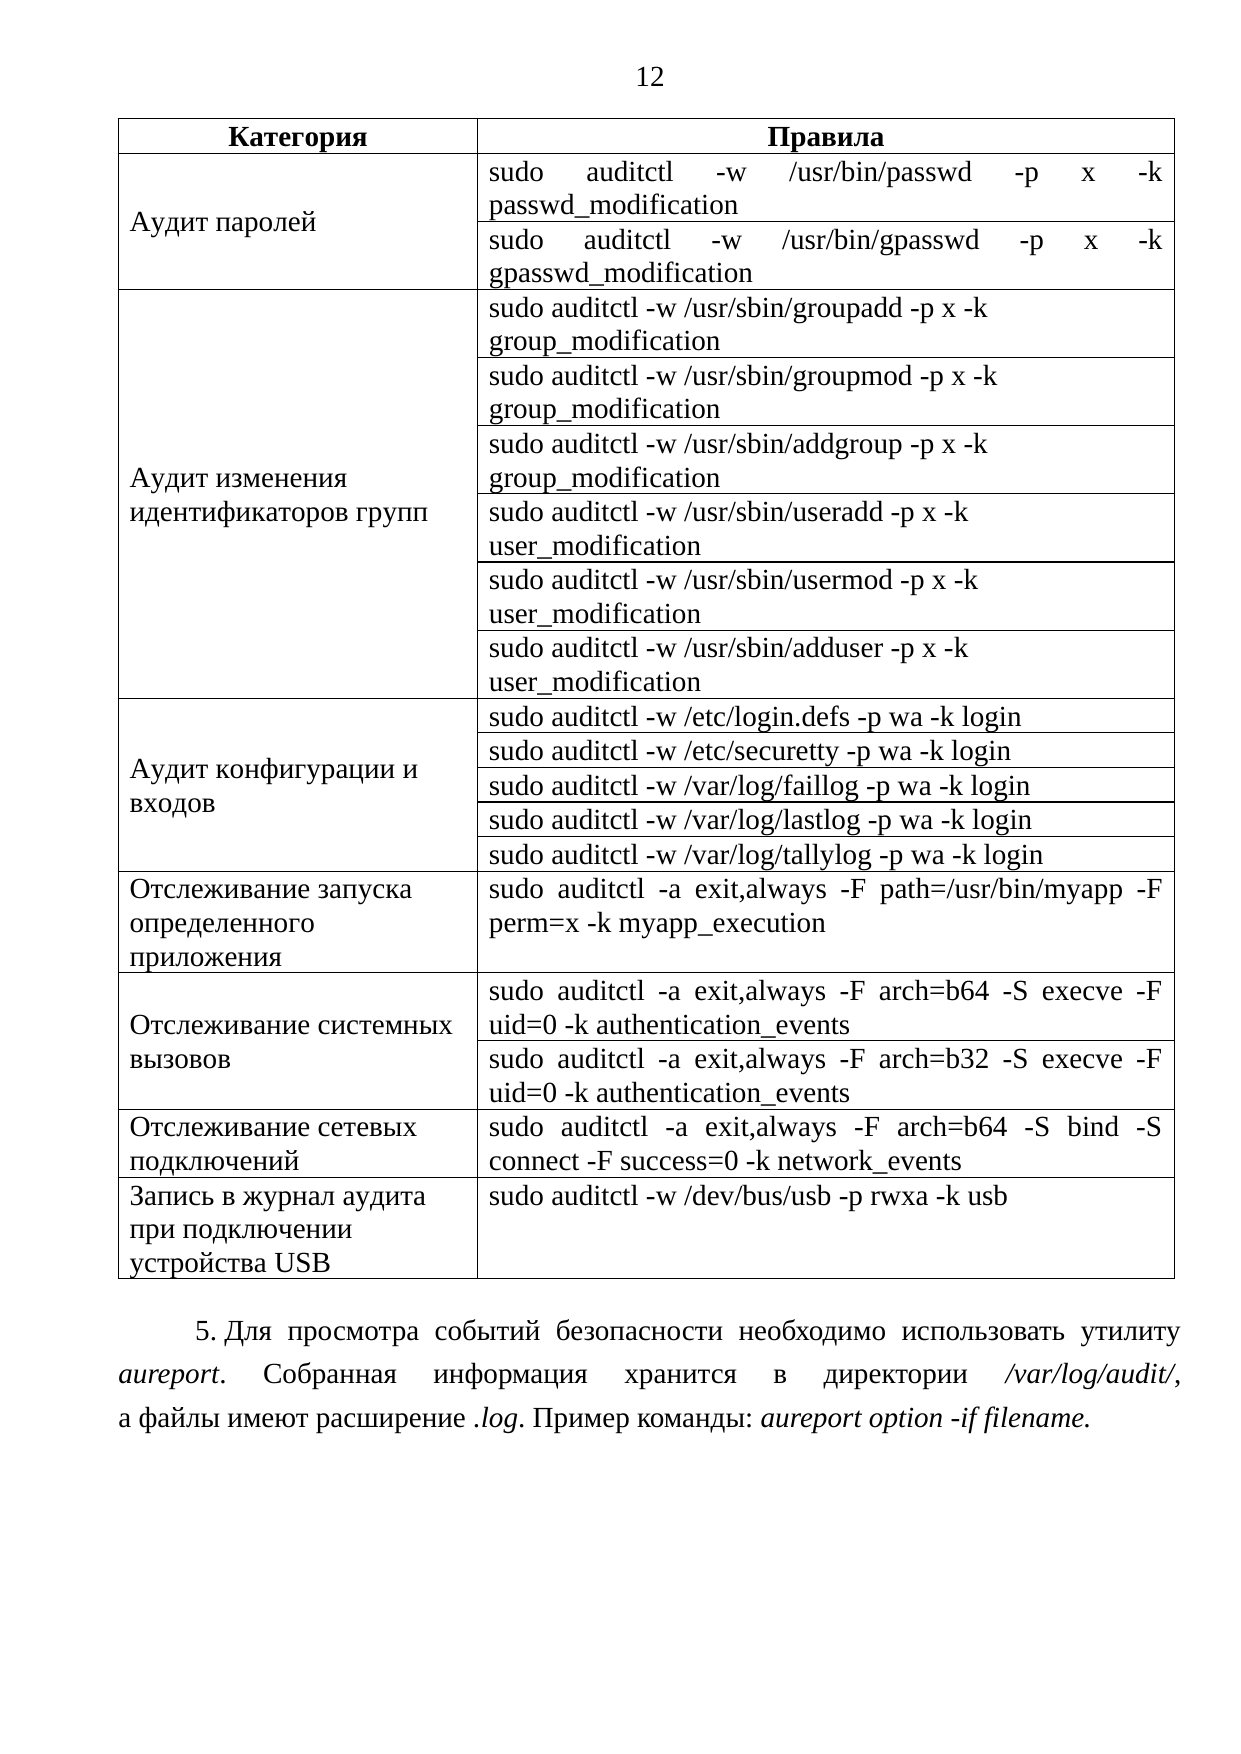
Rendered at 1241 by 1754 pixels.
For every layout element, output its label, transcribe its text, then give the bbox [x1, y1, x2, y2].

table_cell sudo auditctl -w /usr/sbin/usermod -p x -k user_modification [478, 563, 1174, 629]
table_cell sudo auditctl -w /etc/login.defs -p wa -k login [478, 699, 1174, 732]
table_cell sudo auditctl -w /var/log/tallylog -p wa -k login [478, 837, 1174, 871]
table_cell sudo auditctl -w /usr/sbin/addgroup -p x -k group_modification [478, 426, 1174, 493]
table_cell sudo auditctl -a exit,always -F arch=b64 -S bind -S connect -F success=0 -k network_events [478, 1110, 1174, 1177]
table_cell sudo auditctl -w /var/log/faillog -p wa -k login [478, 768, 1174, 801]
table_cell Аудит конфигурации и входов [119, 699, 477, 871]
table_cell sudo auditctl -a exit,always -F arch=b64 -S execve -F uid=0 -k authentication_events [478, 973, 1174, 1040]
table_cell sudo auditctl -w /var/log/lastlog -p wa -k login [478, 803, 1174, 836]
table_header Категория [119, 119, 477, 153]
table_cell sudo auditctl -w /usr/sbin/useradd -p x -k user_modification [478, 494, 1174, 561]
text 5. Для просмотра событий безопасности необходимо использовать утилиту aureport. Собранная информация хранится в директории /var/log/audit/, а файлы имеют расширение .log. Пример команды: aureport option -if filename. [118, 1313, 1181, 1433]
table_cell sudo auditctl -w /usr/sbin/groupadd -p x -k group_modification [478, 290, 1174, 357]
table_cell sudo auditctl -w /dev/bus/usb -p rwxa -k usb [478, 1178, 1174, 1278]
table_cell sudo auditctl -w /usr/bin/gpasswd -p x -k gpasswd_modification [478, 222, 1174, 289]
table_header Правила [478, 119, 1174, 153]
table_cell Запись в журнал аудита при подключении устройства USB [119, 1178, 477, 1278]
table_cell Аудит паролей [119, 154, 477, 289]
table_cell sudo auditctl -w /usr/bin/passwd -p x -k passwd_modification [478, 154, 1174, 221]
table_cell sudo auditctl -w /usr/sbin/adduser -p x -k user_modification [478, 631, 1174, 698]
table_cell Отслеживание запуска определенного приложения [119, 872, 477, 972]
table_cell Отслеживание системных вызовов [119, 973, 477, 1108]
table_cell sudo auditctl -w /usr/sbin/groupmod -p x -k group_modification [478, 358, 1174, 425]
table_cell sudo auditctl -w /etc/securetty -p wa -k login [478, 733, 1174, 767]
table_cell Аудит изменения идентификаторов групп [119, 290, 477, 698]
table_cell sudo auditctl -a exit,always -F arch=b32 -S execve -F uid=0 -k authentication_events [478, 1041, 1174, 1108]
table_cell Отслеживание сетевых подключений [119, 1110, 477, 1177]
table_cell sudo auditctl -a exit,always -F path=/usr/bin/myapp -F perm=x -k myapp_execution [478, 872, 1174, 972]
